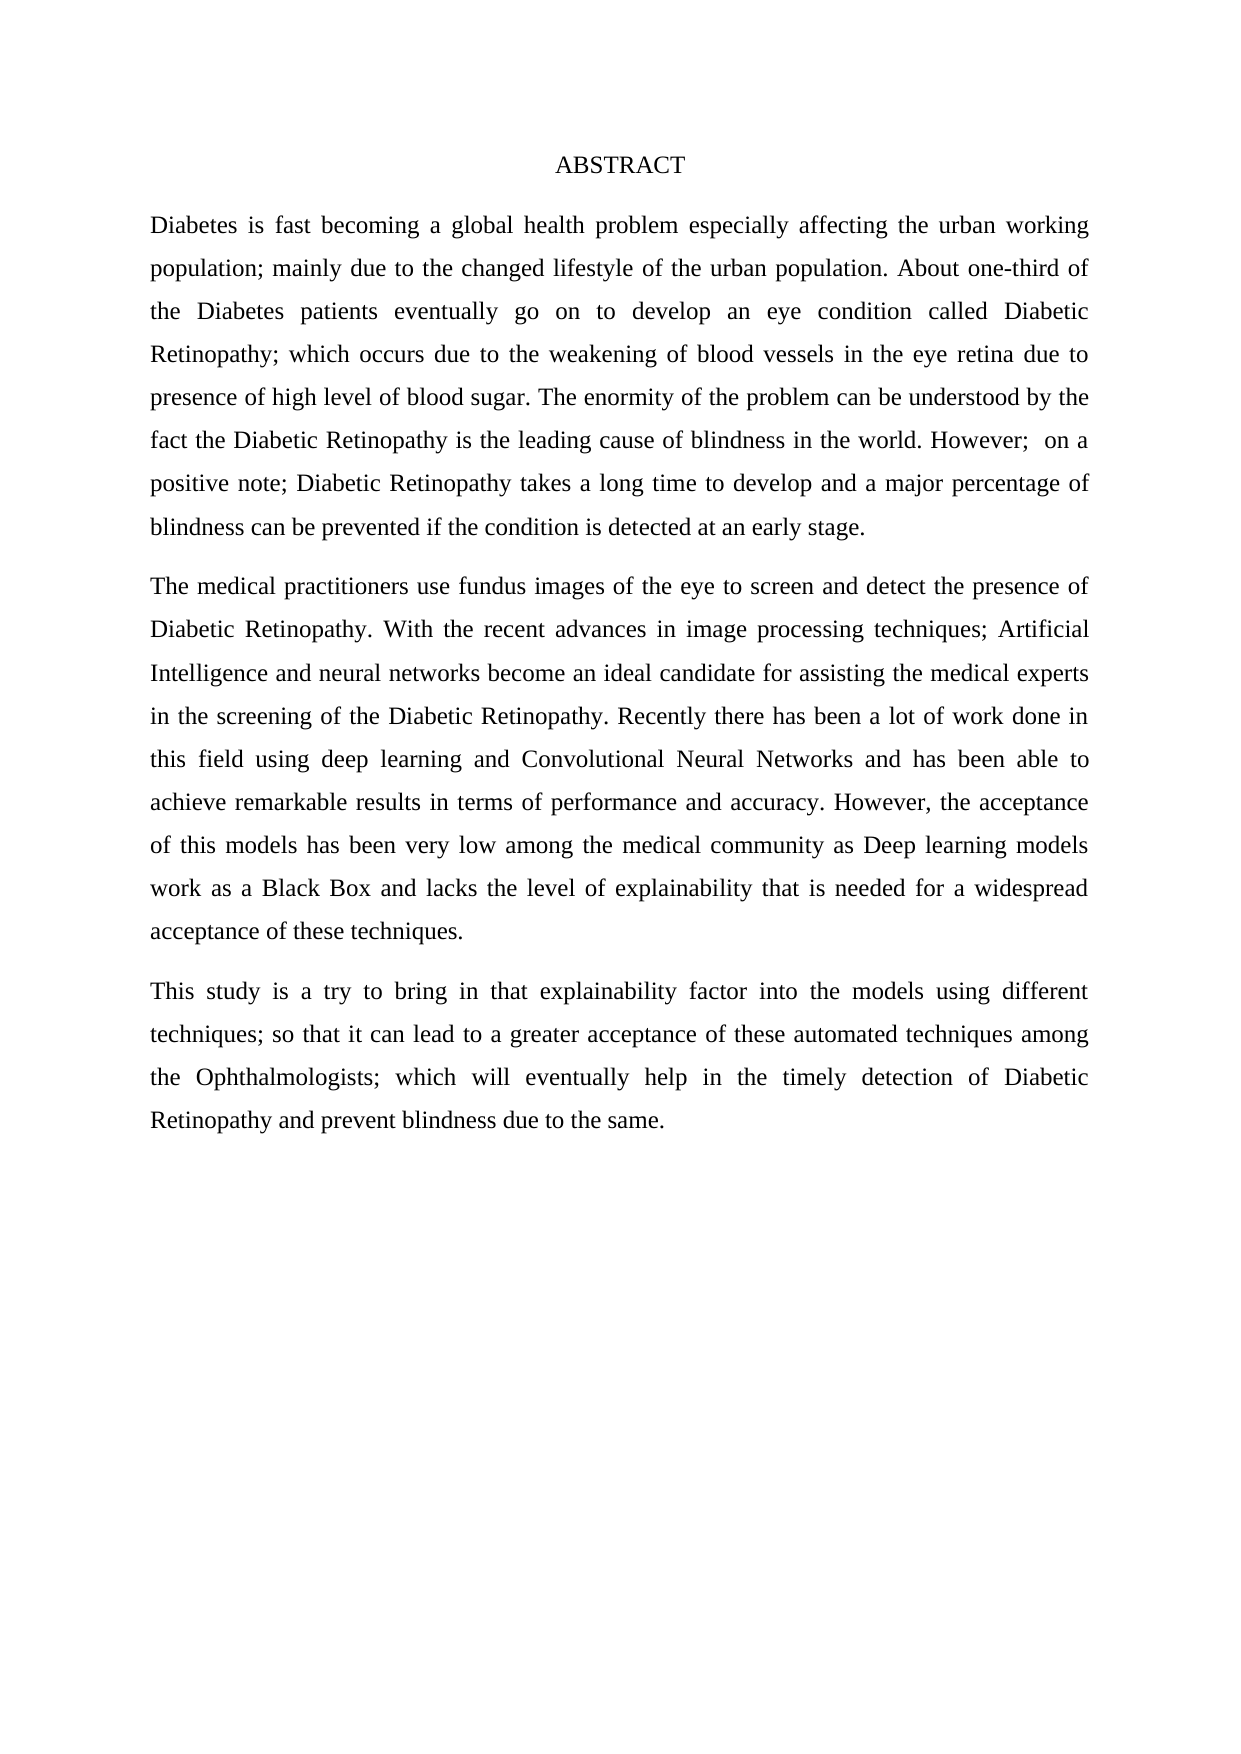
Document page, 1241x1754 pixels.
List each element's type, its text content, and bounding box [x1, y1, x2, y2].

text This study is a try to bring in that explainability factor into the models using different techniques; so that it can lead to a greater acceptance of these automated techniques among the Ophthalmologists; which will eventually help in the timely detection of Diabetic Retinopathy and prevent blindness due to the same. [150, 976, 1090, 1134]
text Diabetes is fast becoming a global health problem especially affecting the urban working population; mainly due to the changed lifestyle of the urban population. About one-third of the Diabetes patients eventually go on to develop an eye condition called Diabetic Retinopathy; which occurs due to the weakening of blood vessels in the eye retina due to presence of high level of blood sugar. The enormity of the problem can be understood by the fact the Diabetic Retinopathy is the leading cause of blindness in the world. However; on a positive note; Diabetic Retinopathy takes a long time to develop and a major percentage of blindness can be prevented if the condition is detected at an early stage. [150, 210, 1090, 540]
text The medical practitioners use fundus images of the eye to screen and detect the presence of Diabetic Retinopathy. With the recent advances in image processing techniques; Artificial Intelligence and neural networks become an ideal candidate for assisting the medical experts in the screening of the Diabetic Retinopathy. Recently there has been a lot of work done in this field using deep learning and Convolutional Neural Networks and has been able to achieve remarkable results in terms of performance and accuracy. However, the acceptance of this models has been very low among the medical community as Deep learning models work as a Black Box and lacks the level of explainability that is needed for a widespread acceptance of these techniques. [150, 571, 1090, 945]
text ABSTRACT [150, 150, 1090, 179]
